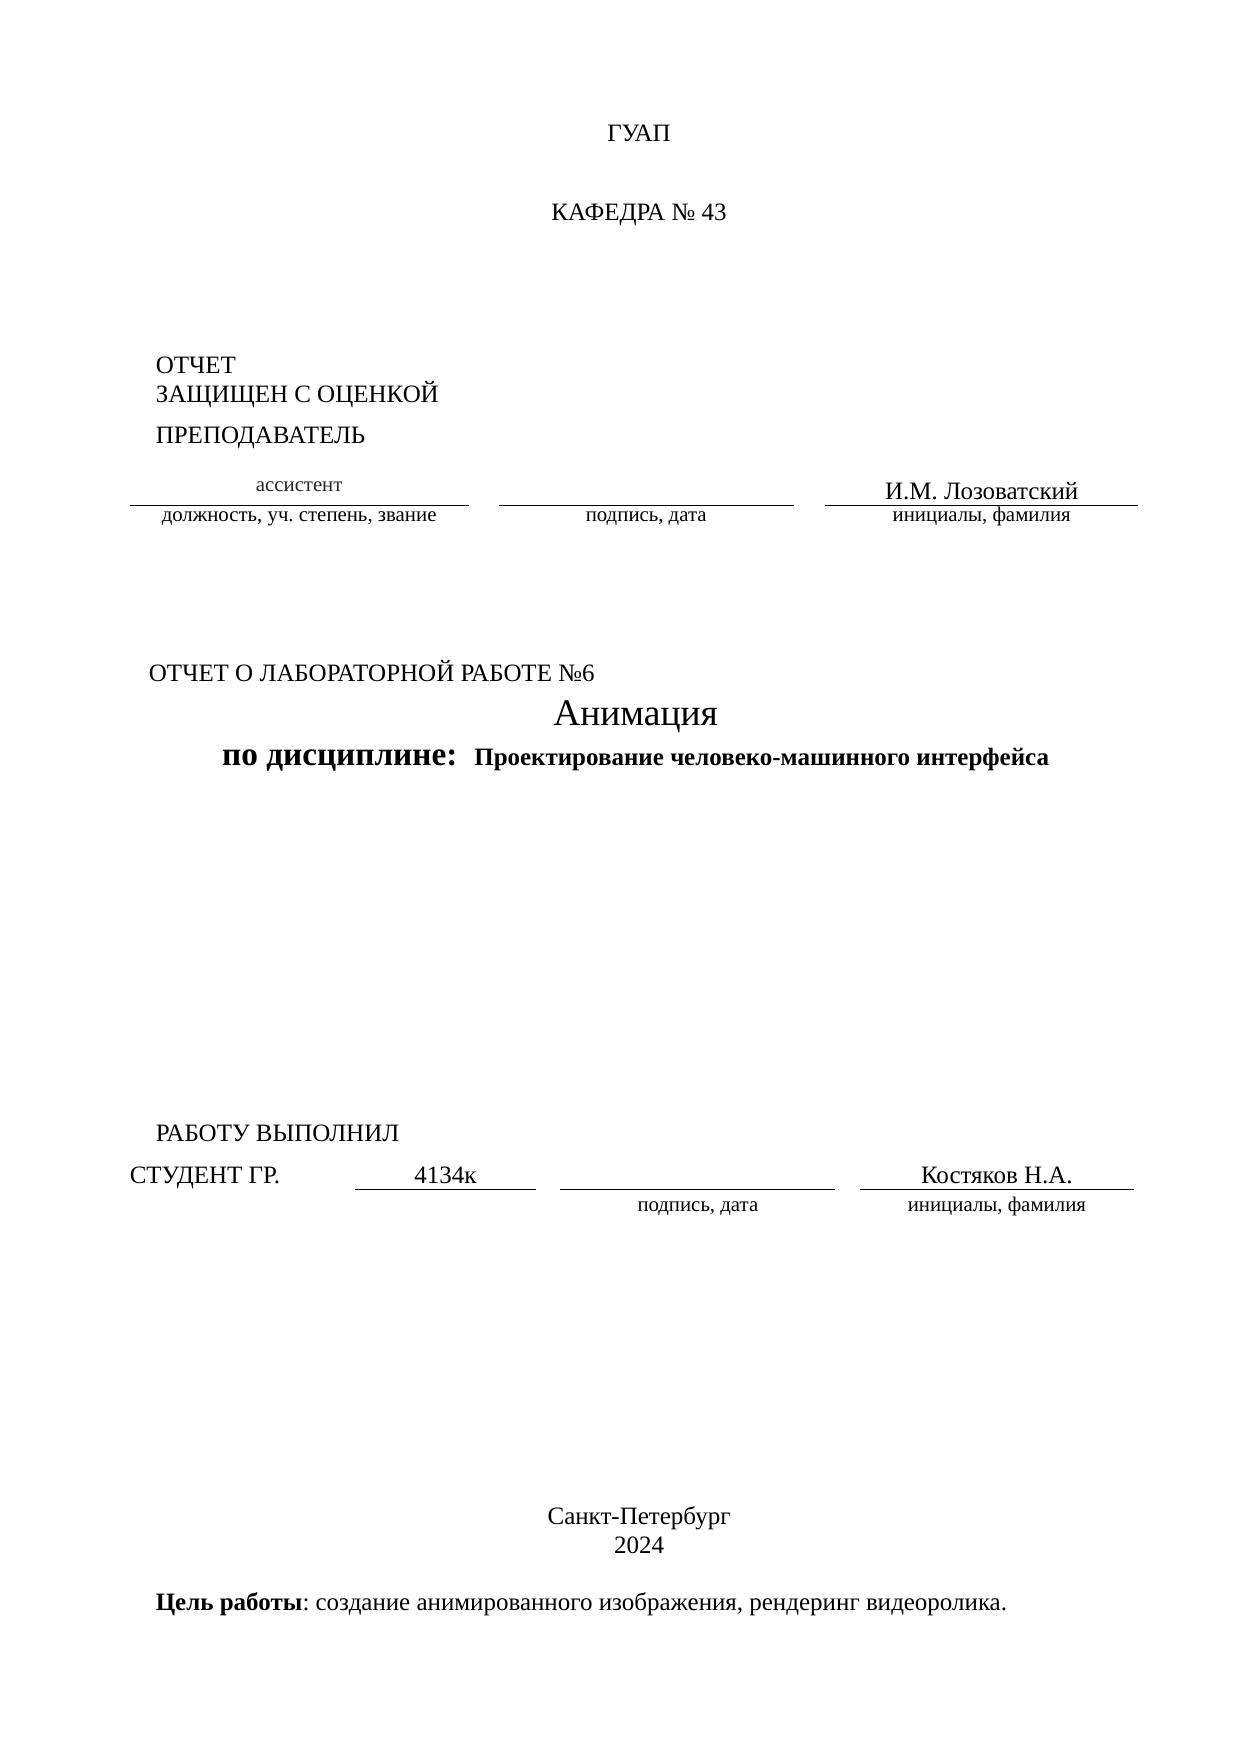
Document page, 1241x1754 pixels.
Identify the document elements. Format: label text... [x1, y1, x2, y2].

text 2024 [156, 1530, 1122, 1558]
table_header [536, 1147, 560, 1188]
table_cell по дисциплине: Проектирование человеко-машинного интерфейса [138, 734, 1133, 856]
table_header 4134к [355, 1147, 536, 1188]
table_cell должность, уч. степень, звание [130, 506, 468, 525]
table_header Костяков Н.А. [860, 1147, 1133, 1188]
table_header ассистент [130, 464, 468, 505]
table_header СТУДЕНТ ГР. [130, 1147, 355, 1188]
text Санкт-Петербург [156, 1501, 1122, 1530]
table_header [499, 464, 793, 505]
text ГУАП [156, 118, 1122, 147]
table_header ОТЧЕТ О ЛАБОРАТОРНОЙ РАБОТЕ №6 Анимация [138, 558, 1133, 734]
table_cell инициалы, фамилия [825, 506, 1138, 525]
table_cell [138, 856, 1133, 915]
table_cell инициалы, фамилия [860, 1190, 1133, 1218]
table_cell [138, 915, 1133, 943]
text РАБОТУ ВЫПОЛНИЛ [156, 1118, 1122, 1147]
table_header [560, 1147, 835, 1188]
table_header [794, 464, 825, 505]
table_header И.М. Лозоватский [825, 464, 1138, 505]
text КАФЕДРА № 43 [156, 197, 1122, 226]
table_cell [130, 1189, 355, 1218]
table_cell [794, 505, 825, 525]
text ПРЕПОДАВАТЕЛЬ [156, 421, 1122, 449]
table_cell [469, 505, 499, 525]
table_cell подпись, дата [499, 506, 793, 525]
text ОТЧЕТ ЗАЩИЩЕН С ОЦЕНКОЙ [156, 351, 1122, 408]
table_cell подпись, дата [560, 1190, 835, 1218]
table_cell [536, 1189, 560, 1218]
table_cell [835, 1189, 860, 1218]
text Цель работы: создание анимированного изображения, рендеринг видеоролика. [156, 1587, 1122, 1616]
table_cell [355, 1190, 536, 1218]
table_header [469, 464, 499, 505]
table_header [835, 1147, 860, 1188]
